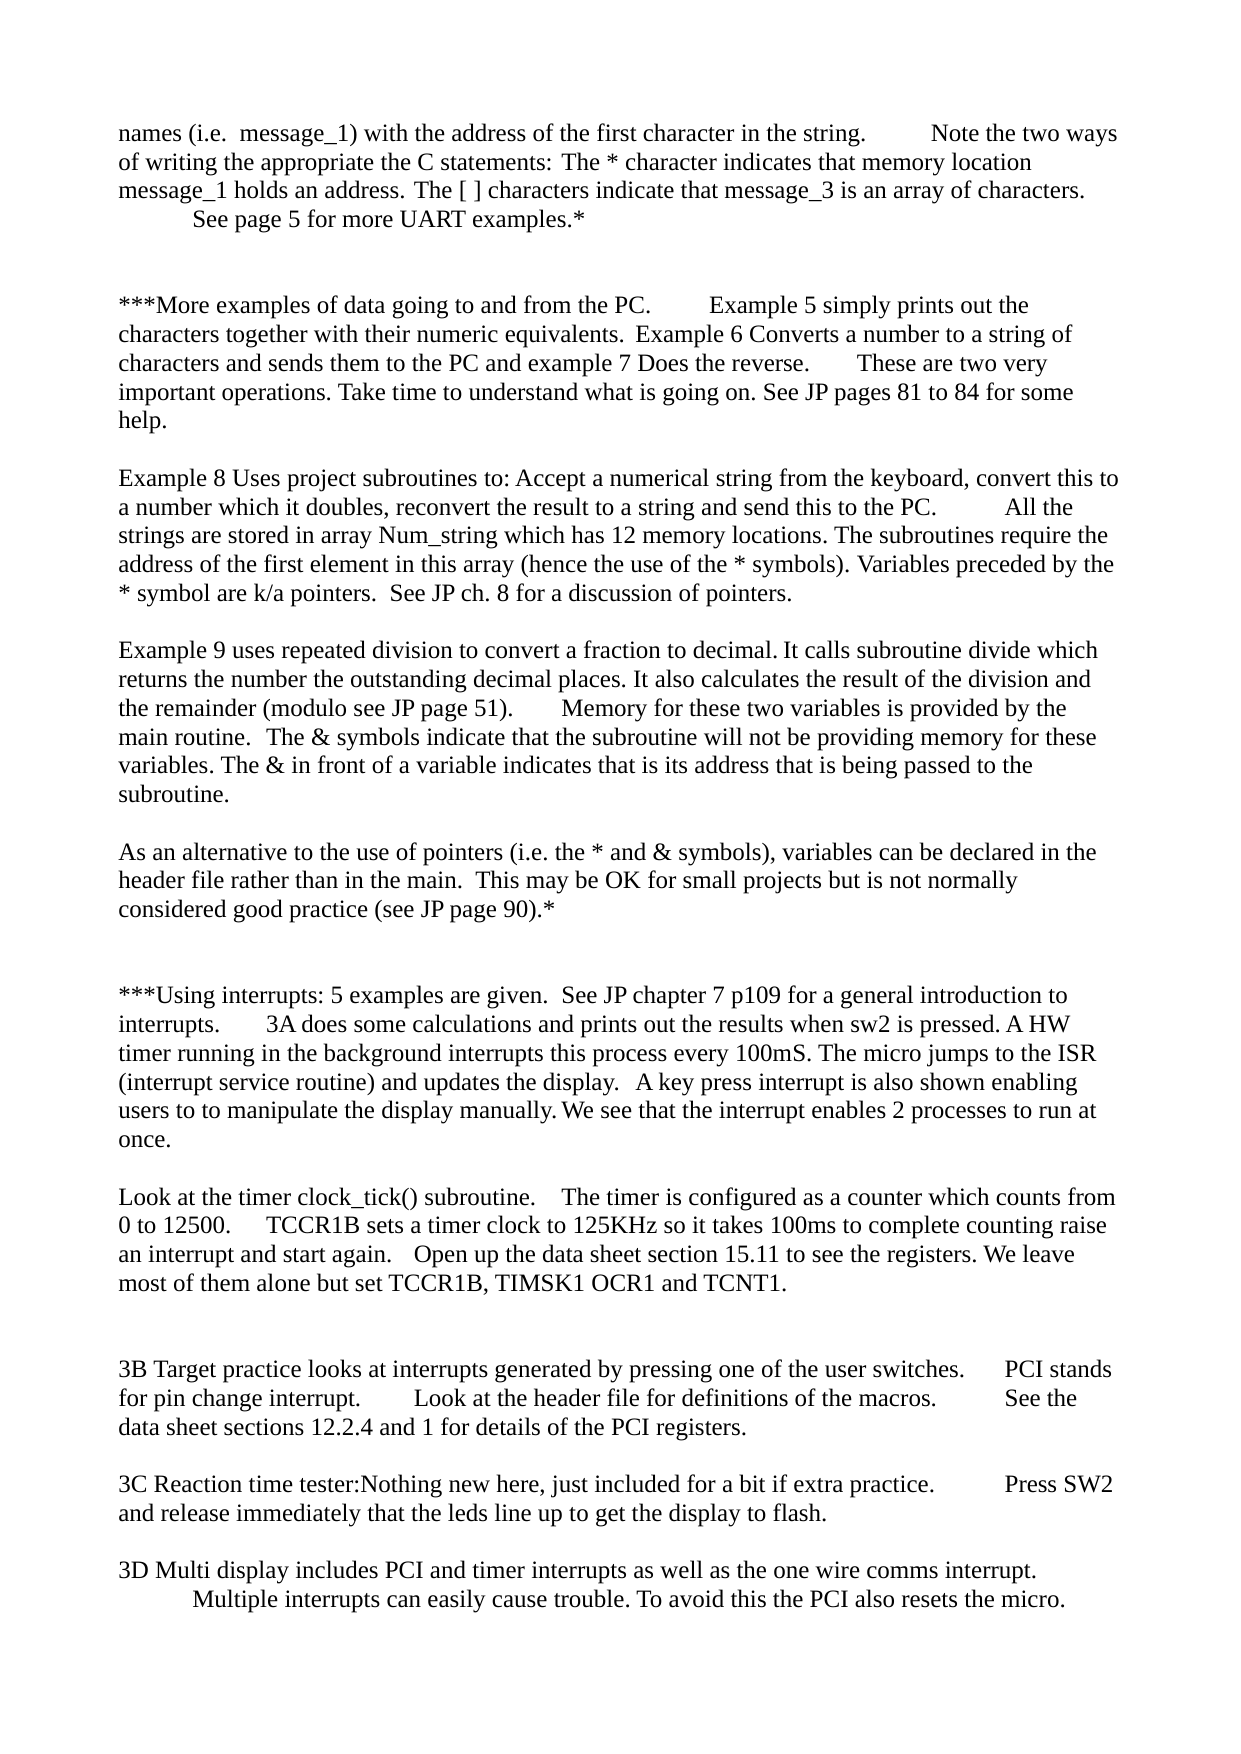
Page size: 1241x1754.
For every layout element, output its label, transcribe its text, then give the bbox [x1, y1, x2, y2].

text Look at the timer clock_tick() subroutine. The timer is configured as a counter which counts from 0 to 12500. TCCR1B sets a timer clock to 125KHz so it takes 100ms to complete counting raise an interrupt and start again. Open up the data sheet section 15.11 to see the registers. We leave most of them alone but set TCCR1B, TIMSK1 OCR1 and TCNT1. [118, 1182, 1122, 1297]
text Example 9 uses repeated division to convert a fraction to decimal. It calls subroutine divide which returns the number the outstanding decimal places. It also calculates the result of the division and the remainder (modulo see JP page 51). Memory for these two variables is provided by the main routine. The & symbols indicate that the subroutine will not be providing memory for these variables. The & in front of a variable indicates that is its address that is being passed to the subroutine. [118, 636, 1122, 808]
text As an alternative to the use of pointers (i.e. the * and & symbols), variables can be declared in the header file rather than in the main. This may be OK for small projects but is not normally considered good practice (see JP page 90).* [118, 837, 1122, 923]
text Example 8 Uses project subroutines to: Accept a numerical string from the keyboard, convert this to a number which it doubles, reconvert the result to a string and send this to the PC. All the strings are stored in array Num_string which has 12 memory locations. The subroutines require the address of the first element in this array (hence the use of the * symbols). Variables preceded by the * symbol are k/a pointers. See JP ch. 8 for a discussion of pointers. [118, 463, 1122, 607]
text names (i.e. message_1) with the address of the first character in the string. Note the two ways of writing the appropriate the C statements: The * character indicates that memory location message_1 holds an address. The [ ] characters indicate that message_3 is an array of characters. See page 5 for more UART examples.* [118, 118, 1122, 233]
text ***Using interrupts: 5 examples are given. See JP chapter 7 p109 for a general introduction to interrupts. 3A does some calculations and prints out the results when sw2 is pressed. A HW timer running in the background interrupts this process every 100mS. The micro jumps to the ISR (interrupt service routine) and updates the display. A key press interrupt is also shown enabling users to to manipulate the display manually. We see that the interrupt enables 2 processes to run at once. [118, 981, 1122, 1153]
text ***More examples of data going to and from the PC. Example 5 simply prints out the characters together with their numeric equivalents. Example 6 Converts a number to a string of characters and sends them to the PC and example 7 Does the reverse. These are two very important operations. Take time to understand what is going on. See JP pages 81 to 84 for some help. [118, 291, 1122, 434]
text 3C Reaction time tester:Nothing new here, just included for a bit if extra practice. Press SW2 and release immediately that the leds line up to get the display to flash. [118, 1469, 1122, 1527]
text 3B Target practice looks at interrupts generated by pressing one of the user switches. PCI stands for pin change interrupt. Look at the header file for definitions of the macros. See the data sheet sections 12.2.4 and 1 for details of the PCI registers. [118, 1354, 1122, 1441]
text 3D Multi display includes PCI and timer interrupts as well as the one wire comms interrupt. Multiple interrupts can easily cause trouble. To avoid this the PCI also resets the micro. [118, 1556, 1122, 1613]
